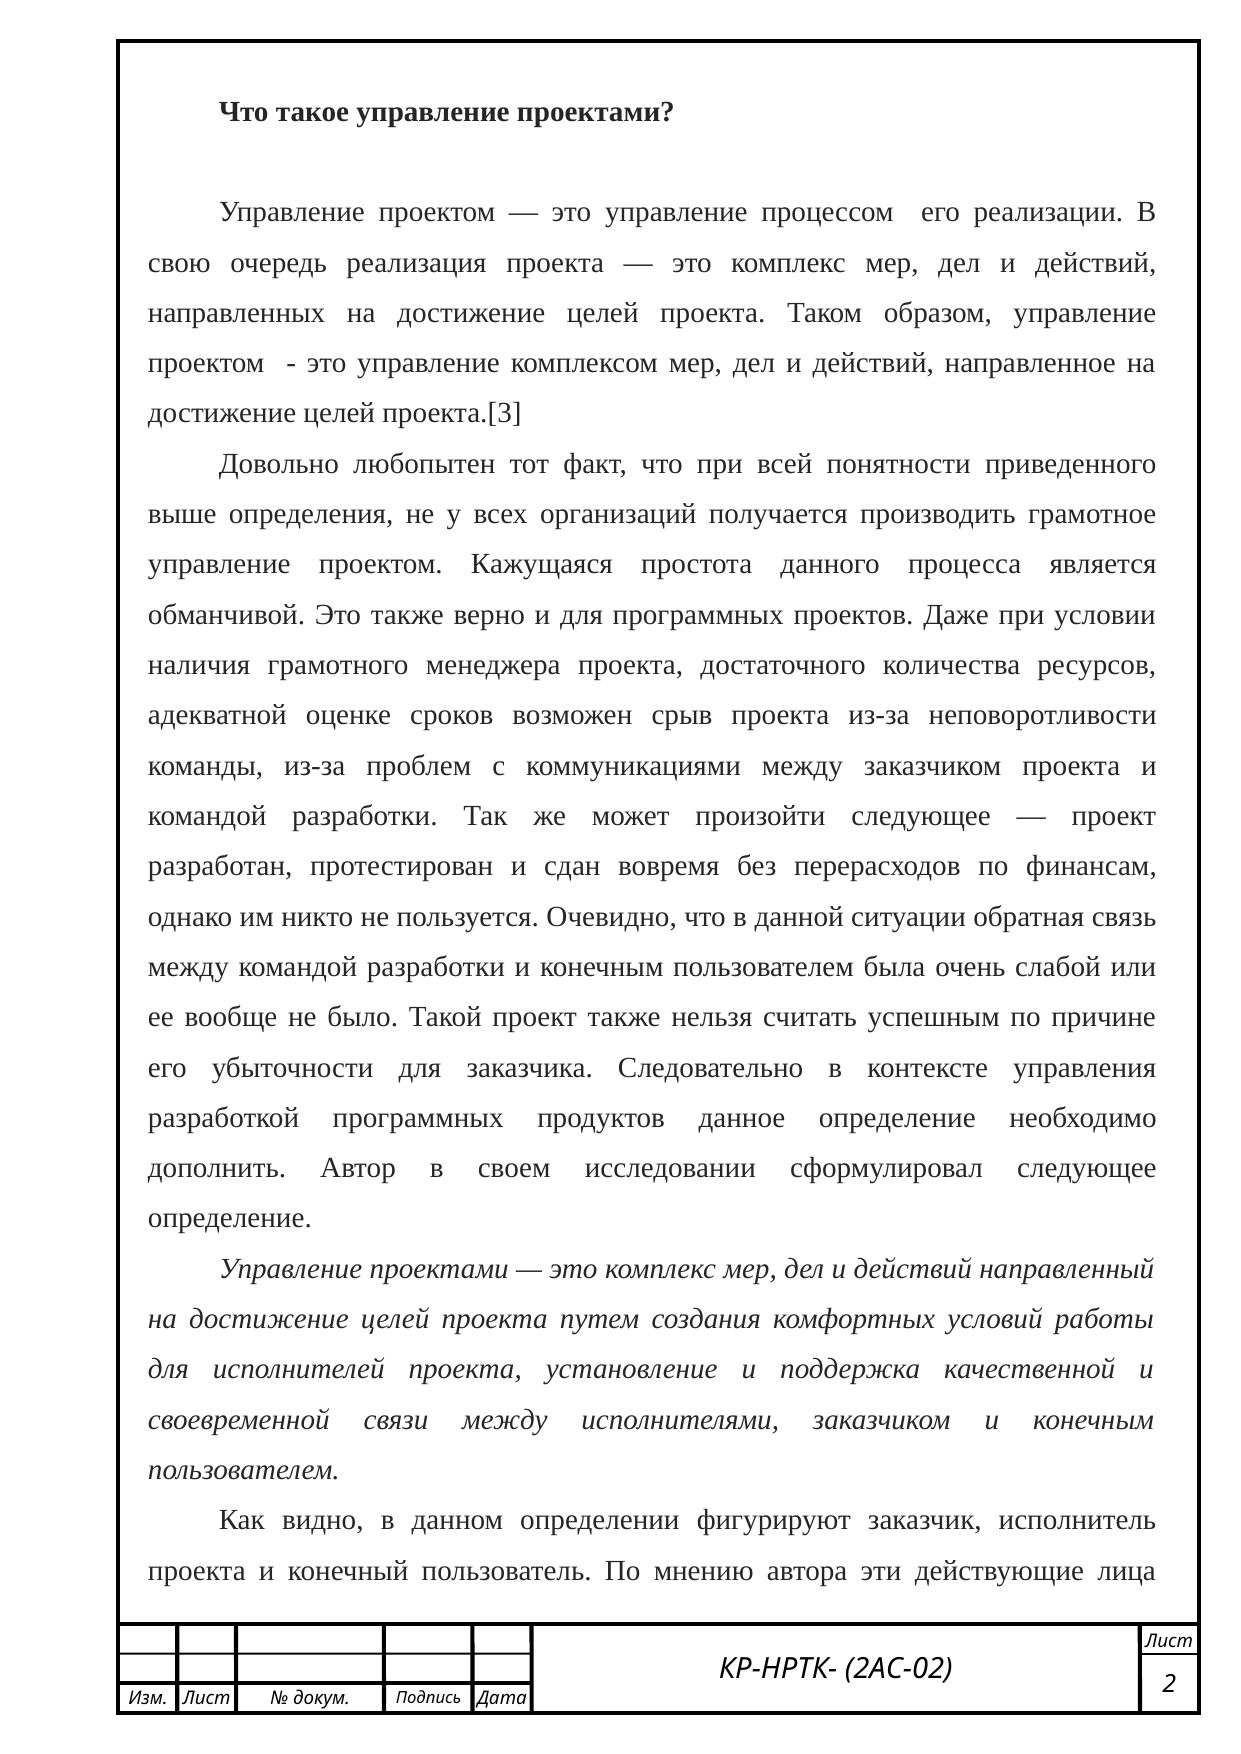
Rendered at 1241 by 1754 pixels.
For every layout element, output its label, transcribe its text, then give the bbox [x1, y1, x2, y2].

text Управление проектом — это управление процессом его реализации. В свою очередь реализация проекта — это комплекс мер, дел и действий, направленных на достижение целей проекта. Таком образом, управление проектом - это управление комплексом мер, дел и действий, направленное на достижение целей проекта.[3] [148, 194, 1157, 429]
text Что такое управление проектами? [148, 94, 1157, 127]
text Довольно любопытен тот факт, что при всей понятности приведенного выше определения, не у всех организаций получается производить грамотное управление проектом. Кажущаяся простота данного процесса является обманчивой. Это также верно и для программных проектов. Даже при условии наличия грамотного менеджера проекта, достаточного количества ресурсов, адекватной оценке сроков возможен срыв проекта из-за неповоротливости команды, из-за проблем с коммуникациями между заказчиком проекта и командой разработки. Так же может произойти следующее — проект разработан, протестирован и сдан вовремя без перерасходов по финансам, однако им никто не пользуется. Очевидно, что в данной ситуации обратная связь между командой разработки и конечным пользователем была очень слабой или ее вообще не было. Такой проект также нельзя считать успешным по причине его убыточности для заказчика. Следовательно в контексте управления разработкой программных продуктов данное определение необходимо дополнить. Автор в своем исследовании сформулировал следующее определение. [148, 446, 1157, 1234]
text Как видно, в данном определении фигурируют заказчик, исполнитель проекта и конечный пользователь. По мнению автора эти действующие лица [148, 1502, 1157, 1586]
text Управление проектами — это комплекс мер, дел и действий направленный на достижение целей проекта путем создания комфортных условий работы для исполнителей проекта, установление и поддержка качественной и своевременной связи между исполнителями, заказчиком и конечным пользователем. [148, 1251, 1157, 1486]
